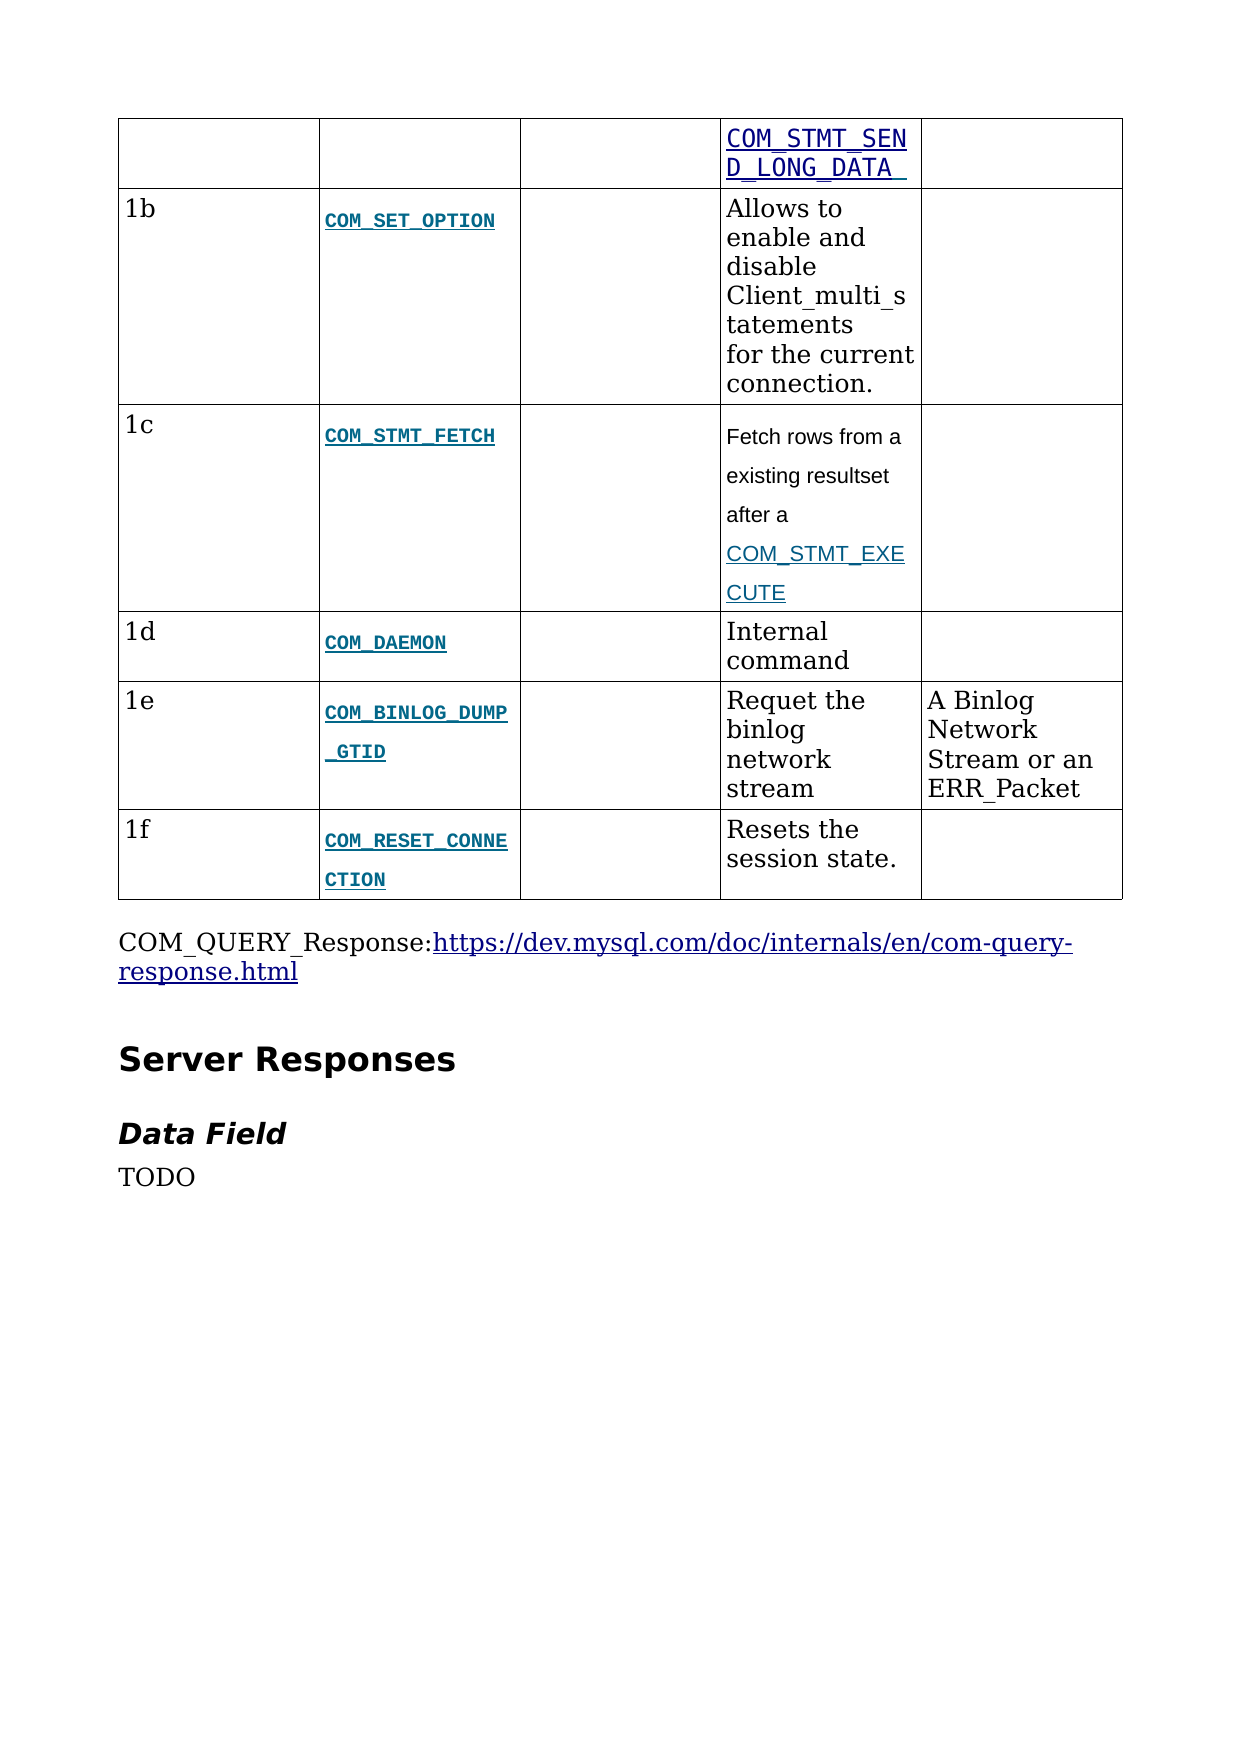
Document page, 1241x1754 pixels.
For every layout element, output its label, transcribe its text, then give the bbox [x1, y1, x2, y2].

table_cell [119, 119, 319, 188]
table_cell COM_RESET_CONNECTION [320, 810, 520, 899]
table_cell Resets the session state. [721, 810, 921, 899]
table_cell [521, 189, 720, 404]
table_cell [521, 810, 720, 899]
text TODO [118, 1163, 1122, 1193]
table_cell COM_SET_OPTION [320, 189, 520, 404]
table_cell COM_STMT_FETCH [320, 405, 520, 611]
table_cell [922, 810, 1122, 899]
table_cell 1d [119, 612, 319, 681]
table_cell [521, 119, 720, 188]
subtitle Data Field [118, 1117, 1122, 1151]
table_cell [320, 119, 520, 188]
table_cell 1c [119, 405, 319, 611]
table_cell [521, 612, 720, 681]
table_cell [922, 405, 1122, 611]
subtitle Server Responses [118, 1040, 1122, 1079]
table_cell [521, 682, 720, 809]
table_cell [521, 405, 720, 611]
table_cell COM_STMT_SEND_LONG_DATA [721, 119, 921, 188]
table_cell [922, 612, 1122, 681]
table_cell A Binlog Network Stream or an ERR_Packet [922, 682, 1122, 809]
table_cell 1f [119, 810, 319, 899]
table_cell COM_BINLOG_DUMP_GTID [320, 682, 520, 809]
table_cell Internal command [721, 612, 921, 681]
table_cell 1e [119, 682, 319, 809]
table_cell Requet the binlog network stream [721, 682, 921, 809]
table_cell [922, 189, 1122, 404]
text COM_QUERY_Response:https://dev.mysql.com/doc/internals/en/com-query-response.html [118, 928, 1122, 986]
table_cell Allows to enable and disable Client_multi_statements for the current connection. [721, 189, 921, 404]
table_cell 1b [119, 189, 319, 404]
table_cell [922, 119, 1122, 188]
table_cell COM_DAEMON [320, 612, 520, 681]
table_cell Fetch rows from a existing resultset after a COM_STMT_EXECUTE [721, 405, 921, 611]
